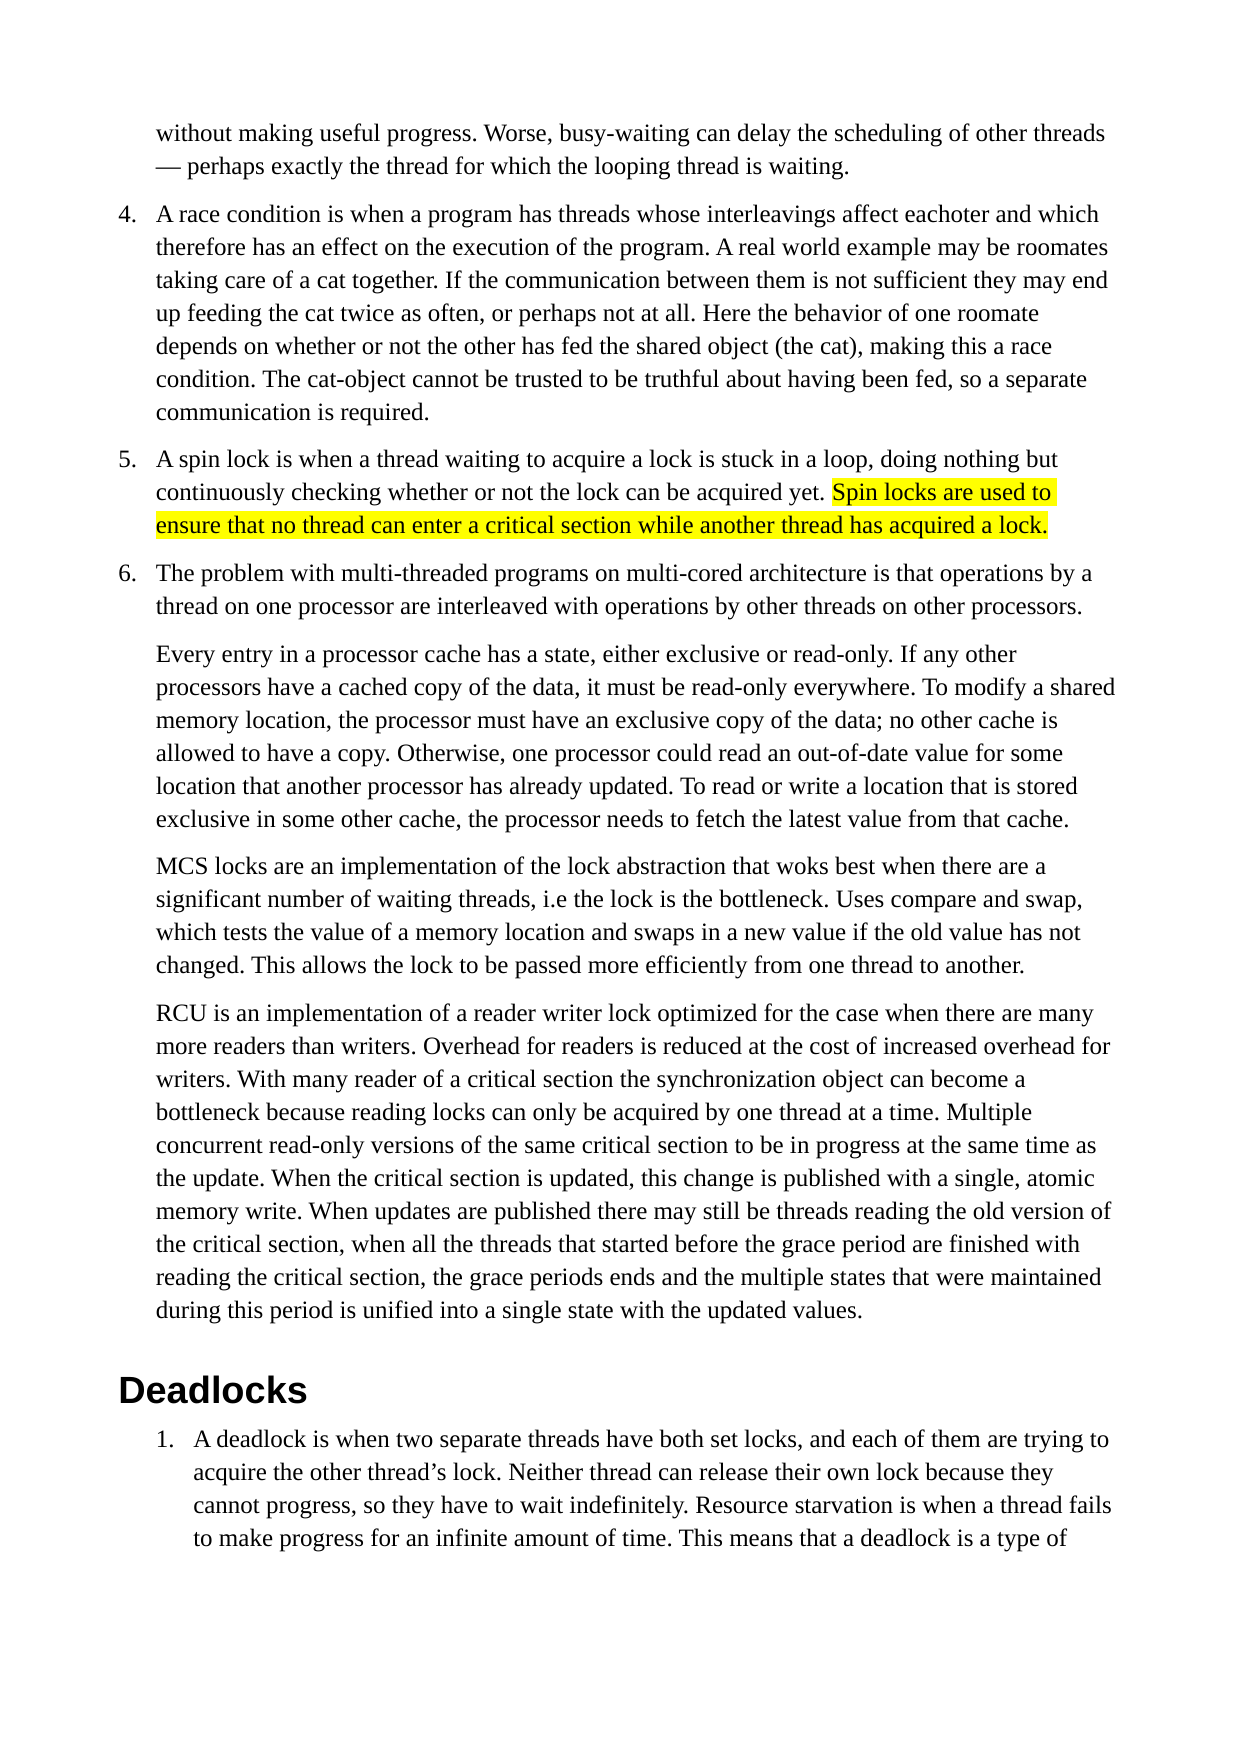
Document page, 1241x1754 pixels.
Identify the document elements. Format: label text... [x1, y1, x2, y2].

list The problem with multi-threaded programs on multi-cored architecture is that operations by a thread on one processor are interleaved with operations by other threads on other processors. [118, 558, 1122, 620]
subtitle Deadlocks [118, 1368, 1122, 1412]
list A spin lock is when a thread waiting to acquire a lock is stuck in a loop, doing nothing but continuously checking whether or not the lock can be acquired yet. Spin locks are used to ensure that no thread can enter a critical section while another thread has acquired a lock. [118, 444, 1122, 539]
list A race condition is when a program has threads whose interleavings affect eachoter and which therefore has an effect on the execution of the program. A real world example may be roomates taking care of a cat together. If the communication between them is not sufficient they may end up feeding the cat twice as often, or perhaps not at all. Here the behavior of one roomate depends on whether or not the other has fed the shared object (the cat), making this a race condition. The cat-object cannot be trusted to be truthful about having been fed, so a separate communication is required. [118, 199, 1122, 426]
list RCU is an implementation of a reader writer lock optimized for the case when there are many more readers than writers. Overhead for readers is reduced at the cost of increased overhead for writers. With many reader of a critical section the synchronization object can become a bottleneck because reading locks can only be acquired by one thread at a time. Multiple concurrent read-only versions of the same critical section to be in progress at the same time as the update. When the critical section is updated, this change is published with a single, atomic memory write. When updates are published there may still be threads reading the old version of the critical section, when all the threads that started before the grace period are finished with reading the critical section, the grace periods ends and the multiple states that were maintained during this period is unified into a single state with the updated values. [118, 998, 1122, 1324]
list A deadlock is when two separate threads have both set locks, and each of them are trying to acquire the other thread’s lock. Neither thread can release their own lock because they cannot progress, so they have to wait indefinitely. Resource starvation is when a thread fails to make progress for an infinite amount of time. This means that a deadlock is a type of [156, 1424, 1122, 1552]
list Every entry in a processor cache has a state, either exclusive or read-only. If any other processors have a cached copy of the data, it must be read-only everywhere. To modify a shared memory location, the processor must have an exclusive copy of the data; no other cache is allowed to have a copy. Otherwise, one processor could read an out-of-date value for some location that another processor has already updated. To read or write a location that is stored exclusive in some other cache, the processor needs to fetch the latest value from that cache. [118, 639, 1122, 833]
list MCS locks are an implementation of the lock abstraction that woks best when there are a significant number of waiting threads, i.e the lock is the bottleneck. Uses compare and swap, which tests the value of a memory location and swaps in a new value if the old value has not changed. This allows the lock to be passed more efficiently from one thread to another. [118, 851, 1122, 979]
list without making useful progress. Worse, busy-waiting can delay the scheduling of other threads — perhaps exactly the thread for which the looping thread is waiting. [118, 118, 1122, 180]
